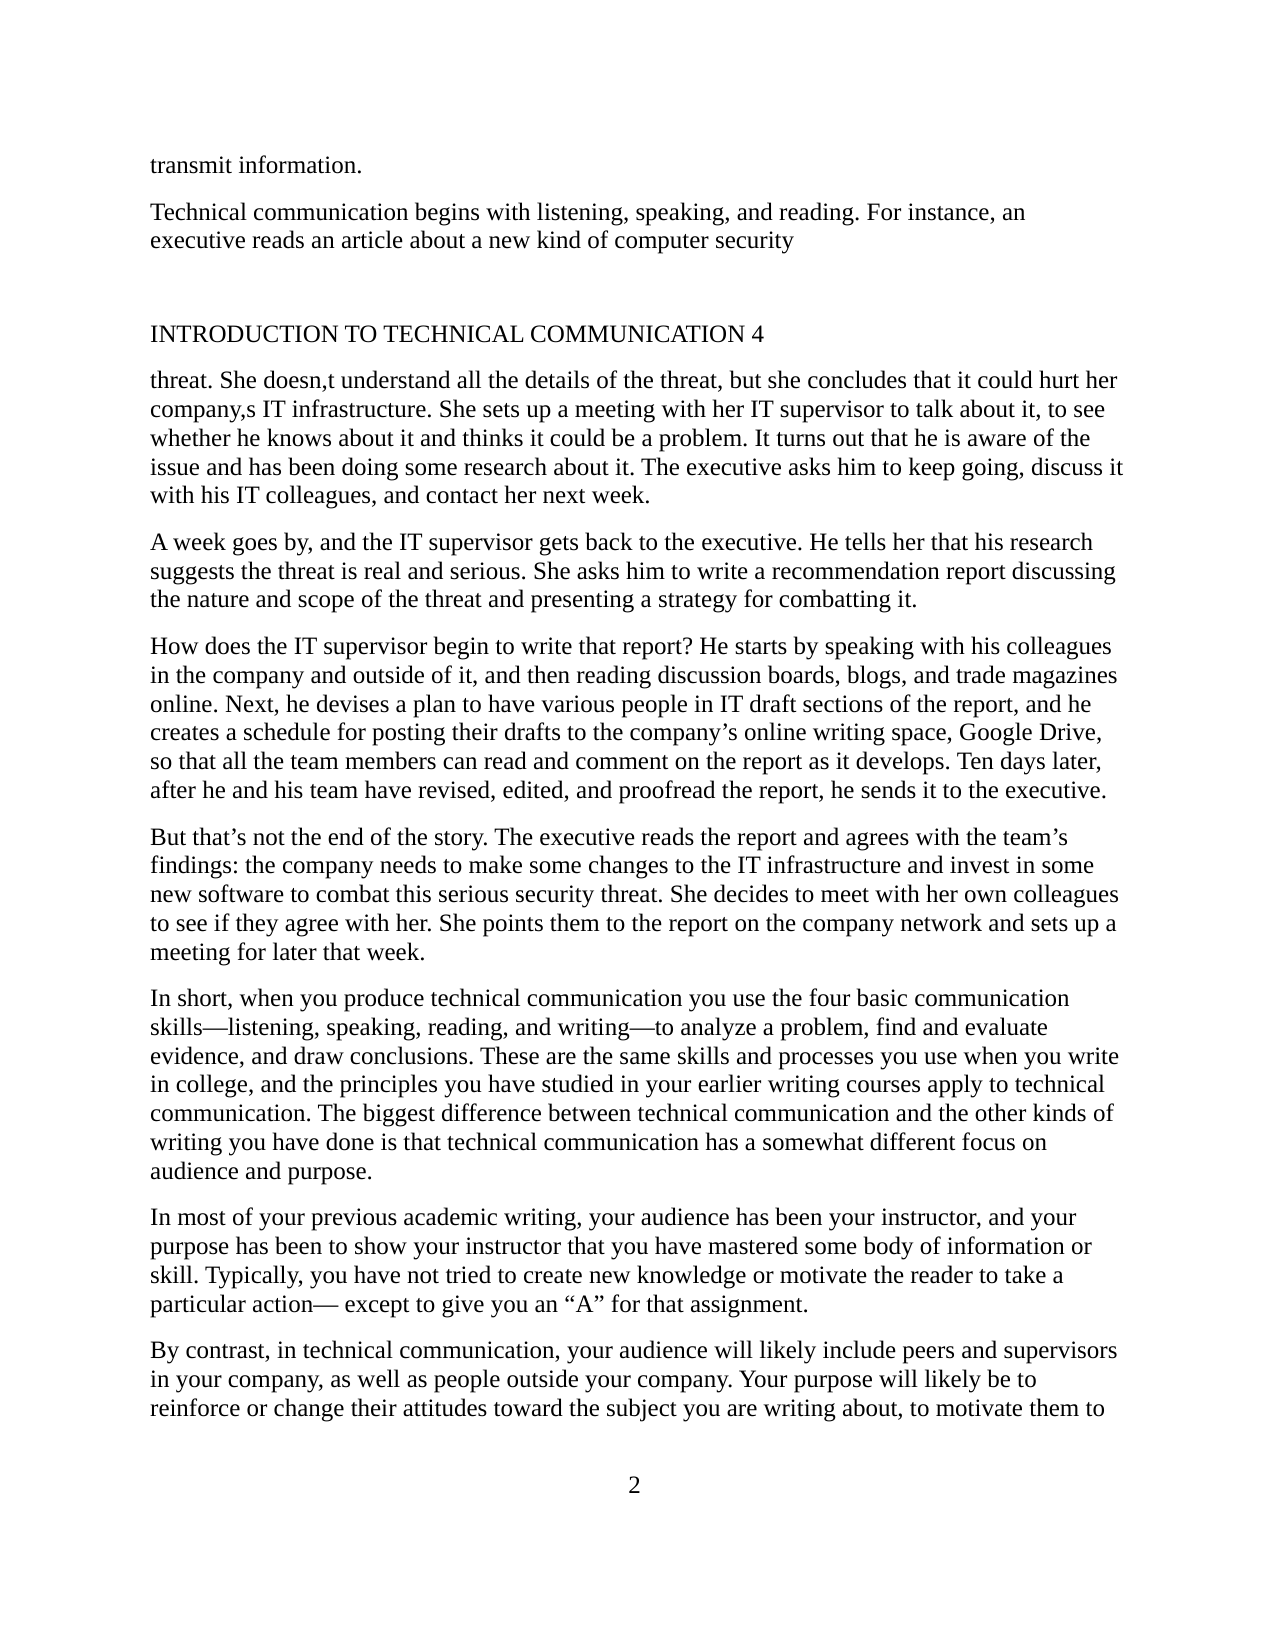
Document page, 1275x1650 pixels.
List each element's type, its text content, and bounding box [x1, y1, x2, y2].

text Technical communication begins with listening, speaking, and reading. For instance, an executive reads an article about a new kind of computer security [150, 197, 1125, 254]
text A week goes by, and the IT supervisor gets back to the executive. He tells her that his research suggests the threat is real and serious. She asks him to write a recommendation report discussing the nature and scope of the threat and presenting a strategy for combatting it. [150, 527, 1125, 613]
text transmit information. [150, 150, 1125, 179]
text INTRODUCTION TO TECHNICAL COMMUNICATION 4 [150, 319, 1125, 347]
text How does the IT supervisor begin to write that report? He starts by speak­ing with his colleagues in the company and outside of it, and then reading discussion boards, blogs, and trade magazines online. Next, he devises a plan to have various people in IT draft sections of the report, and he creates a schedule for posting their drafts to the company’s online writing space, Google Drive, so that all the team members can read and comment on the report as it develops. Ten days later, after he and his team have revised, edited, and proofread the report, he sends it to the executive. [150, 631, 1125, 804]
text But that’s not the end of the story. The executive reads the report and agrees with the team’s findings: the company needs to make some changes to the IT infrastructure and invest in some new software to combat this seri­ous security threat. She decides to meet with her own colleagues to see if they agree with her. She points them to the report on the company network and sets up a meeting for later that week. [150, 822, 1125, 965]
text threat. She doesn,t understand all the details of the threat, but she concludes that it could hurt her company,s IT infrastructure. She sets up a meeting with her IT supervisor to talk about it, to see whether he knows about it and thinks it could be a problem. It turns out that he is aware of the issue and has been doing some research about it. The executive asks him to keep going, discuss it with his IT colleagues, and contact her next week. [150, 365, 1125, 509]
text In most of your previous academic writing, your audience has been your instructor, and your purpose has been to show your instructor that you have mastered some body of information or skill. Typically, you have not tried to create new knowledge or motivate the reader to take a particular action— except to give you an “A” for that assignment. [150, 1202, 1125, 1317]
text By contrast, in technical communication, your audience will likely include peers and supervisors in your company, as well as people outside your company. Your purpose will likely be to reinforce or change their attitudes toward the subject you are writing about, to motivate them to [150, 1335, 1125, 1422]
text In short, when you produce technical communication you use the four basic communication skills—listening, speaking, reading, and writing—to analyze a problem, find and evaluate evidence, and draw conclusions. These are the same skills and processes you use when you write in college, and the principles you have studied in your earlier writing courses apply to technical communication. The biggest difference between technical communication and the other kinds of writing you have done is that technical communica­tion has a somewhat different focus on audience and purpose. [150, 983, 1125, 1184]
